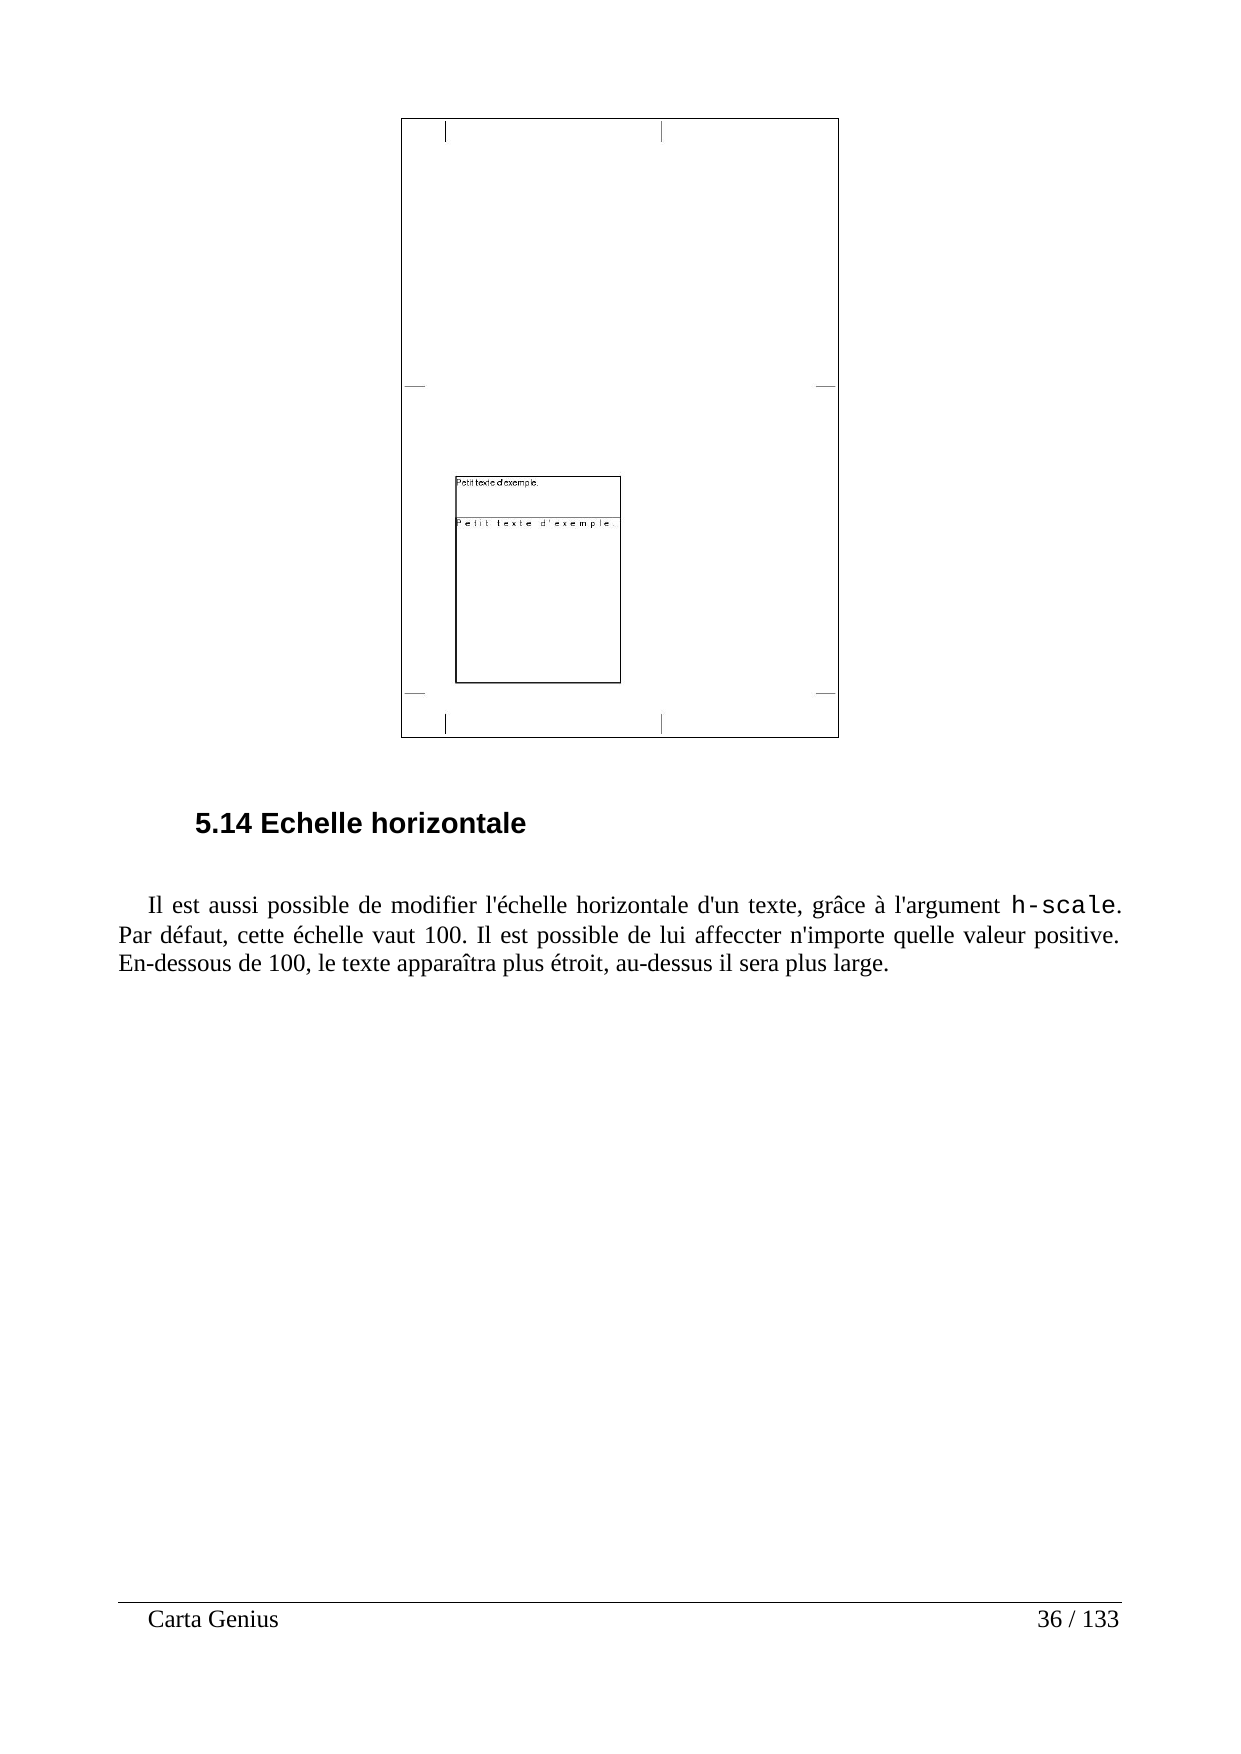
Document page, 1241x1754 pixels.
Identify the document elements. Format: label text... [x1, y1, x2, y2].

text Il est aussi possible de modifier l'échelle horizontale d'un texte, grâce à l'argument h-scale. Par défaut, cette échelle vaut 100. Il est possible de lui affeccter n'importe quelle valeur positive. En-dessous de 100, le texte apparaîtra plus étroit, au-dessus il sera plus large. [118, 892, 1122, 977]
picture [404, 121, 836, 734]
subtitle Echelle horizontale [195, 807, 1122, 840]
